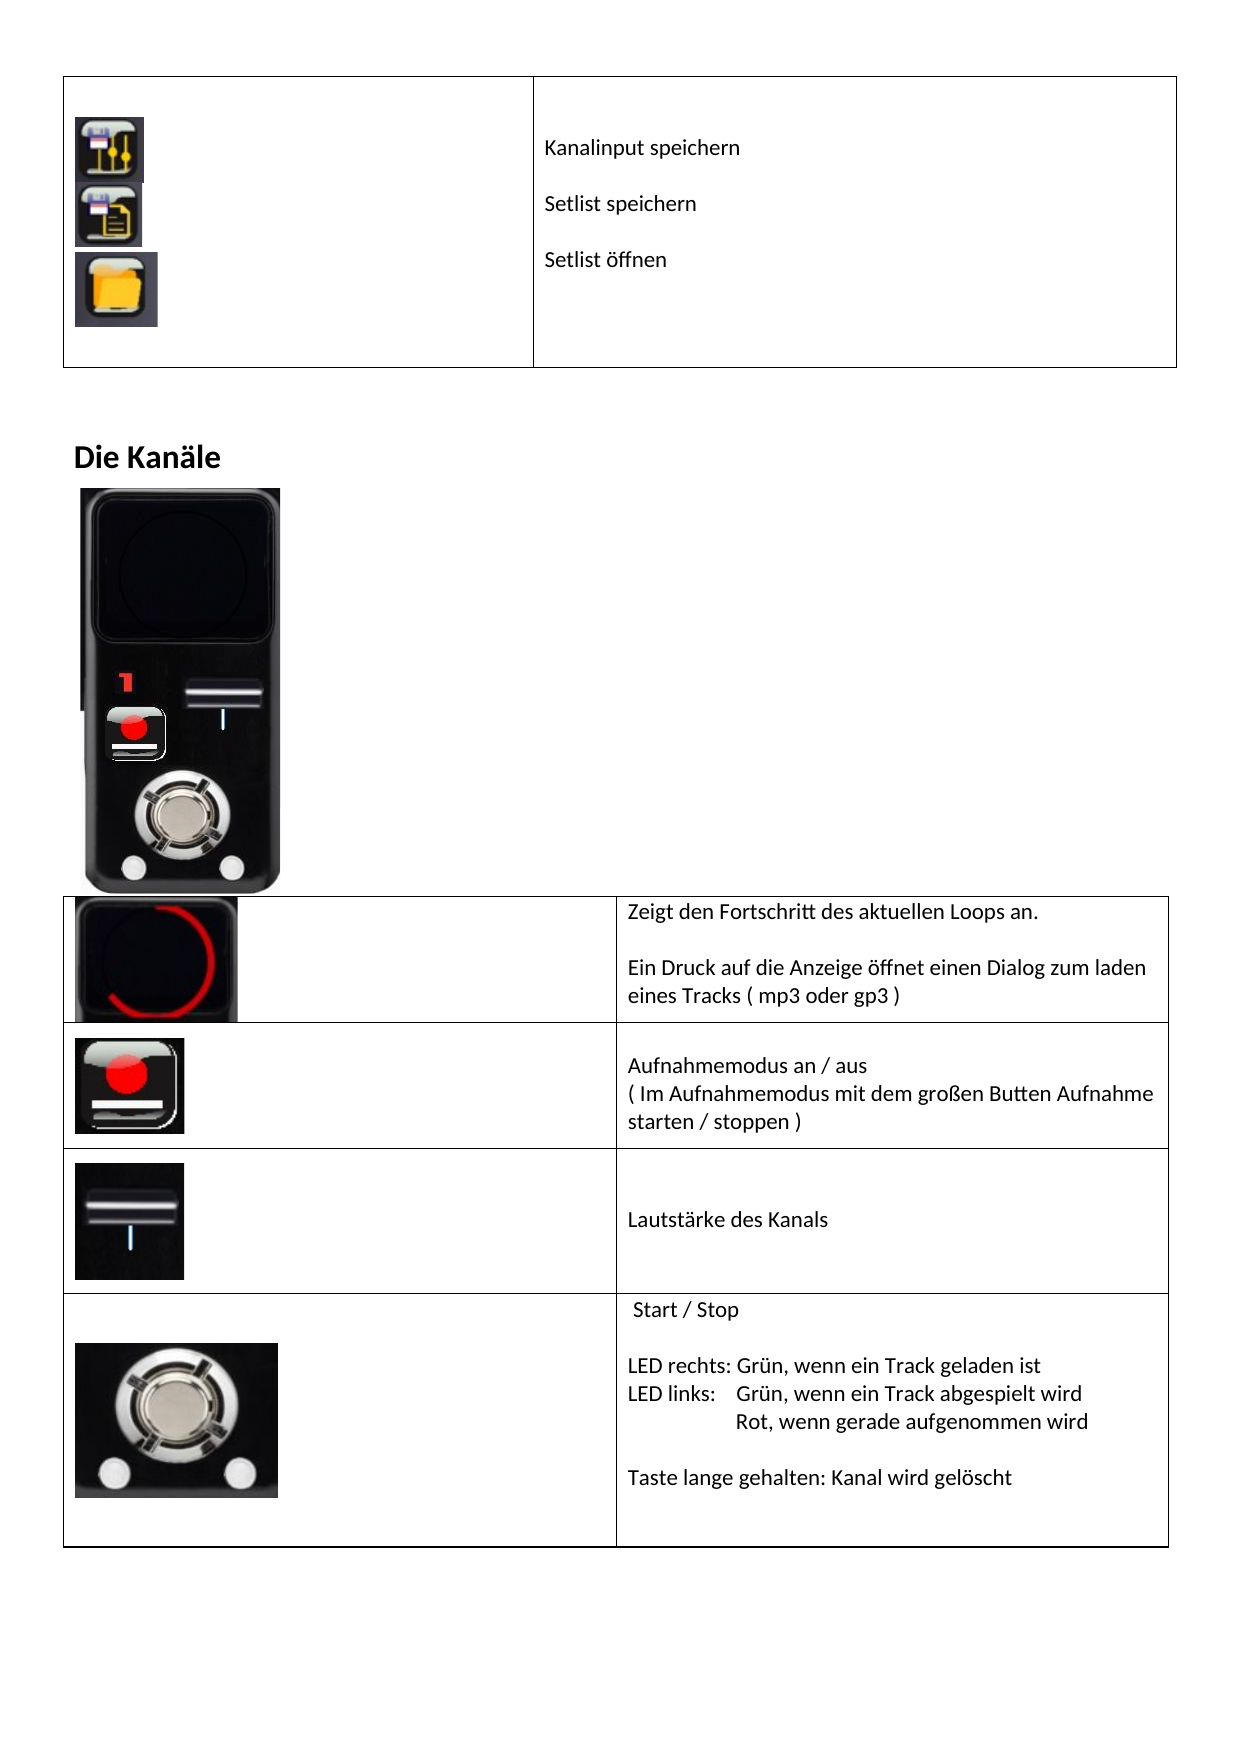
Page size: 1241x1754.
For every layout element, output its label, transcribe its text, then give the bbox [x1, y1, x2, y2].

picture [75, 252, 158, 327]
table_cell [64, 1294, 616, 1546]
table_cell Aufnahmemodus an / aus ( Im Aufnahmemodus mit dem großen Butten Aufnahme starten / stoppen ) [617, 1023, 1168, 1148]
picture [75, 897, 238, 1022]
picture [75, 1038, 185, 1134]
table_header [64, 897, 75, 1022]
table_header Zeigt den Fortschritt des aktuellen Loops an. Ein Druck auf die Anzeige öffnet einen Dialog zum laden eines Tracks ( mp3 oder gp3 ) [617, 897, 1168, 1022]
table_cell [64, 1023, 616, 1148]
picture [75, 117, 144, 247]
table_header [64, 77, 533, 367]
subtitle Die Kanäle [73, 436, 1173, 476]
table_cell Lautstärke des Kanals [617, 1149, 1168, 1293]
picture [75, 1343, 278, 1498]
table_cell [64, 1149, 616, 1293]
table_header [238, 897, 616, 1022]
table_cell Start / Stop LED rechts: Grün, wenn ein Track geladen ist LED links: Grün, wenn ein Track abgespielt wird Rot, wenn gerade aufgenommen wird Taste lange gehalten: Kanal wird gelöscht [617, 1294, 1168, 1546]
table_header Kanalinput speichern Setlist speichern Setlist öffnen [534, 77, 1176, 367]
picture [80, 488, 281, 894]
picture [75, 1163, 185, 1280]
